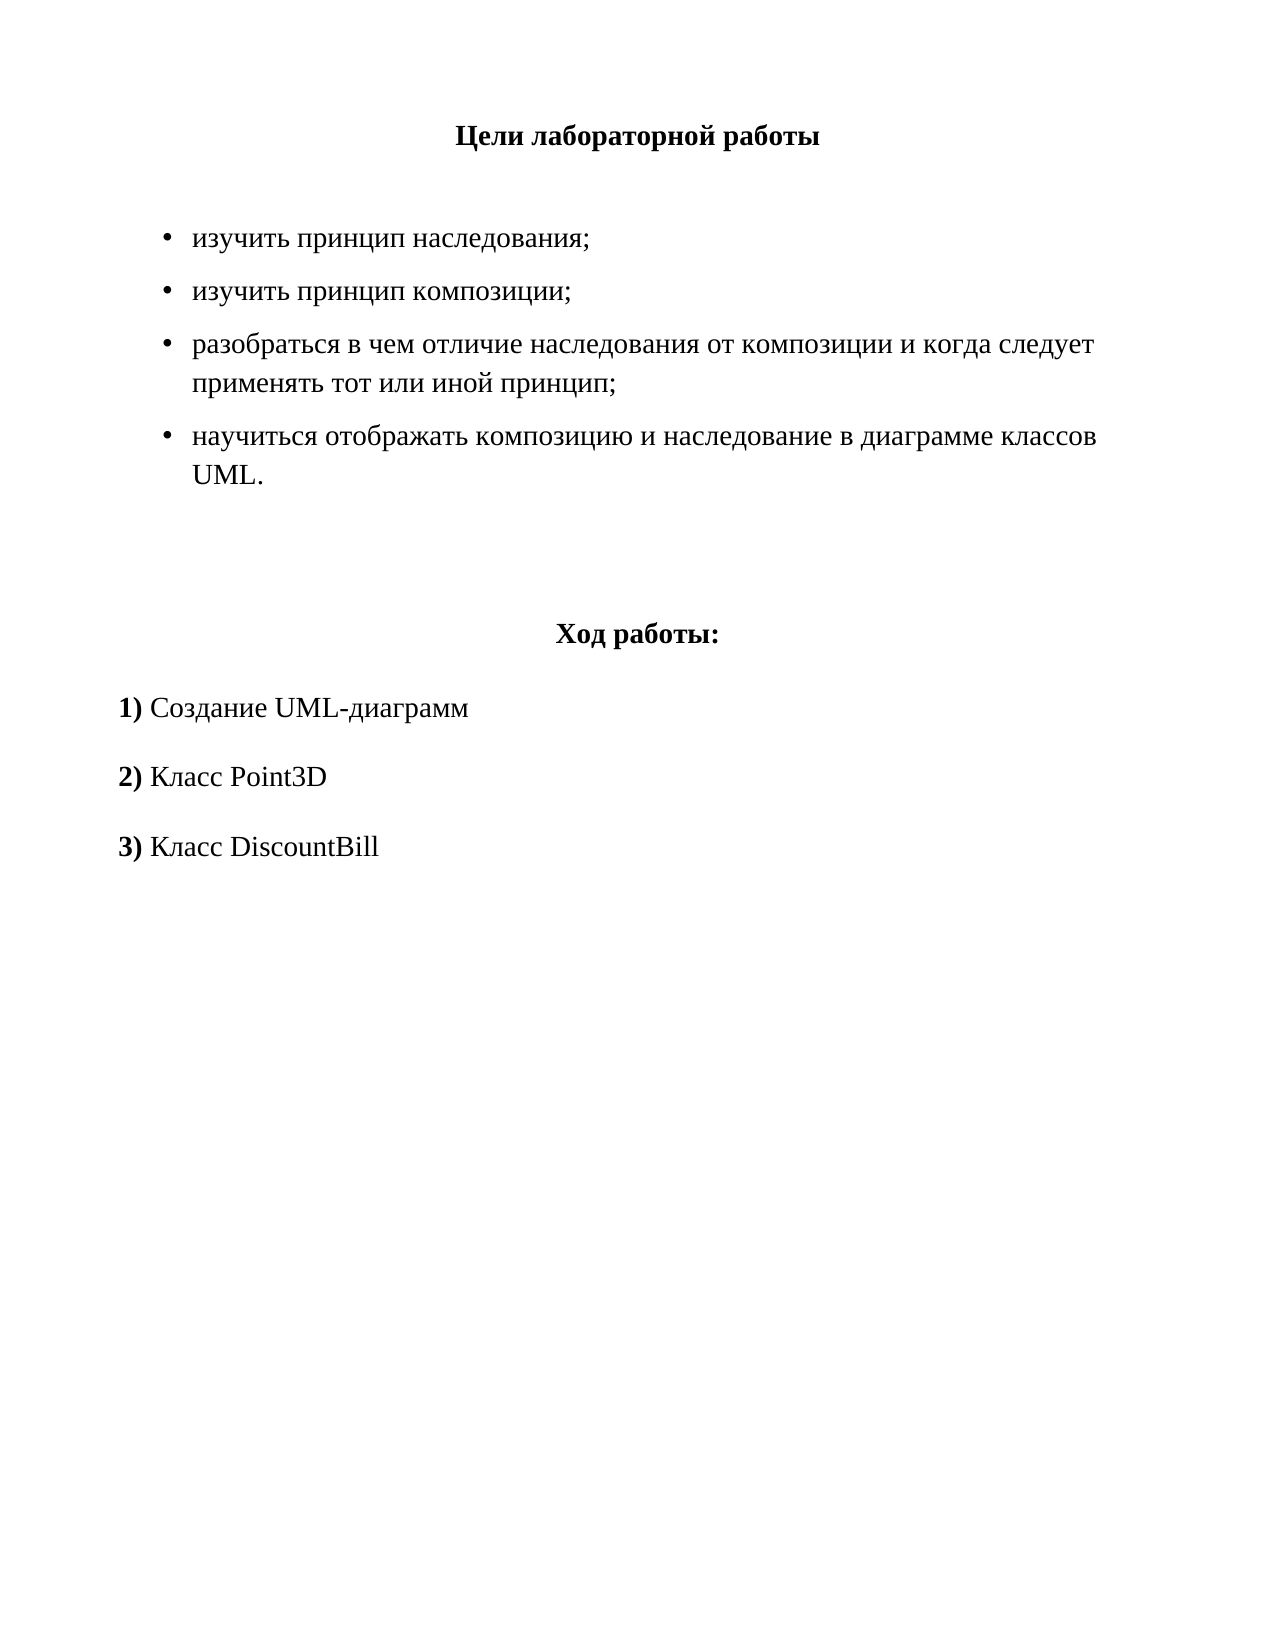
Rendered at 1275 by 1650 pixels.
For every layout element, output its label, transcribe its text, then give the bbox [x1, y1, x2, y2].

list научиться отображать композицию и наследование в диаграмме классов UML. [162, 418, 1157, 490]
subtitle 2) Класс Point3D [118, 759, 1157, 793]
list изучить принцип наследования; [162, 220, 1157, 253]
subtitle 3) Класс DiscountBill [118, 829, 1157, 862]
text Ход работы: [118, 616, 1157, 650]
list разобраться в чем отличие наследования от композиции и когда следует применять тот или иной принцип; [162, 326, 1157, 398]
subtitle Цели лабораторной работы [118, 118, 1157, 152]
list изучить принцип композиции; [162, 273, 1157, 307]
subtitle 1) Создание UML-диаграмм [118, 690, 1157, 723]
